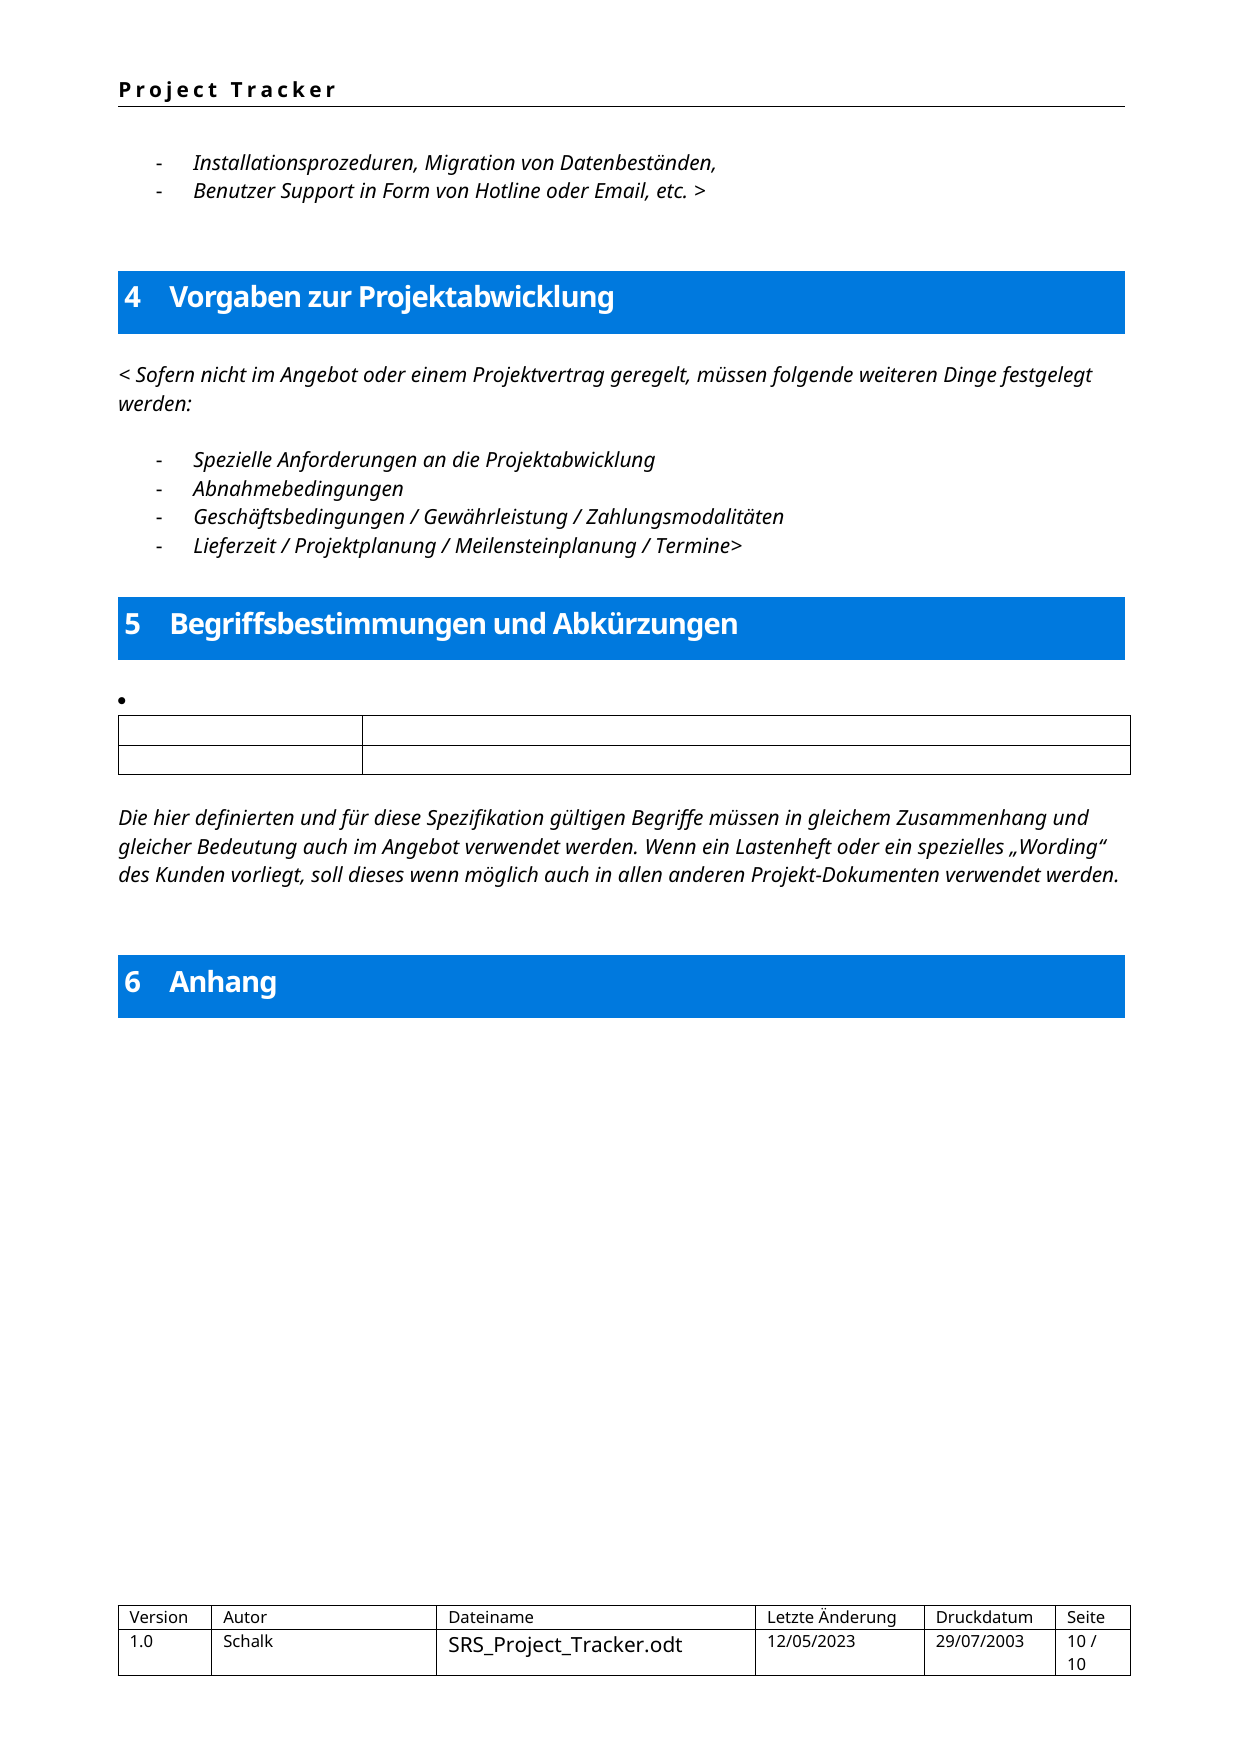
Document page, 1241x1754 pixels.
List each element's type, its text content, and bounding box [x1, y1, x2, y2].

text < Sofern nicht im Angebot oder einem Projektvertrag geregelt, müssen folgende weiteren Dinge festgelegt werden: [118, 360, 1125, 417]
table_cell [363, 746, 1130, 774]
table_header Begriff [alphabetisch] [119, 716, 362, 744]
subtitle Begriffsbestimmungen und Abkürzungen [118, 597, 1125, 660]
list Installationsprozeduren, Migration von Datenbeständen, [156, 148, 1125, 176]
list Abnahmebedingungen [156, 474, 1125, 502]
list Geschäftsbedingungen / Gewährleistung / Zahlungsmodalitäten [156, 502, 1125, 531]
list Spezielle Anforderungen an die Projektabwicklung [156, 446, 1125, 474]
table_header Beschreibung [363, 716, 1130, 744]
subtitle Anhang [118, 955, 1125, 1018]
table_cell [119, 746, 362, 774]
list Lieferzeit / Projektplanung / Meilensteinplanung / Termine> [156, 531, 1125, 559]
text Die hier definierten und für diese Spezifikation gültigen Begriffe müssen in gleichem Zusammenhang und gleicher Bedeutung auch im Angebot verwendet werden. Wenn ein Lastenheft oder ein spezielles „Wording“ des Kunden vorliegt, soll dieses wenn möglich auch in allen anderen Projekt-Dokumenten verwendet werden. [118, 803, 1125, 889]
list Benutzer Support in Form von Hotline oder Email, etc. > [156, 176, 1125, 204]
subtitle Vorgaben zur Projektabwicklung [118, 271, 1125, 334]
